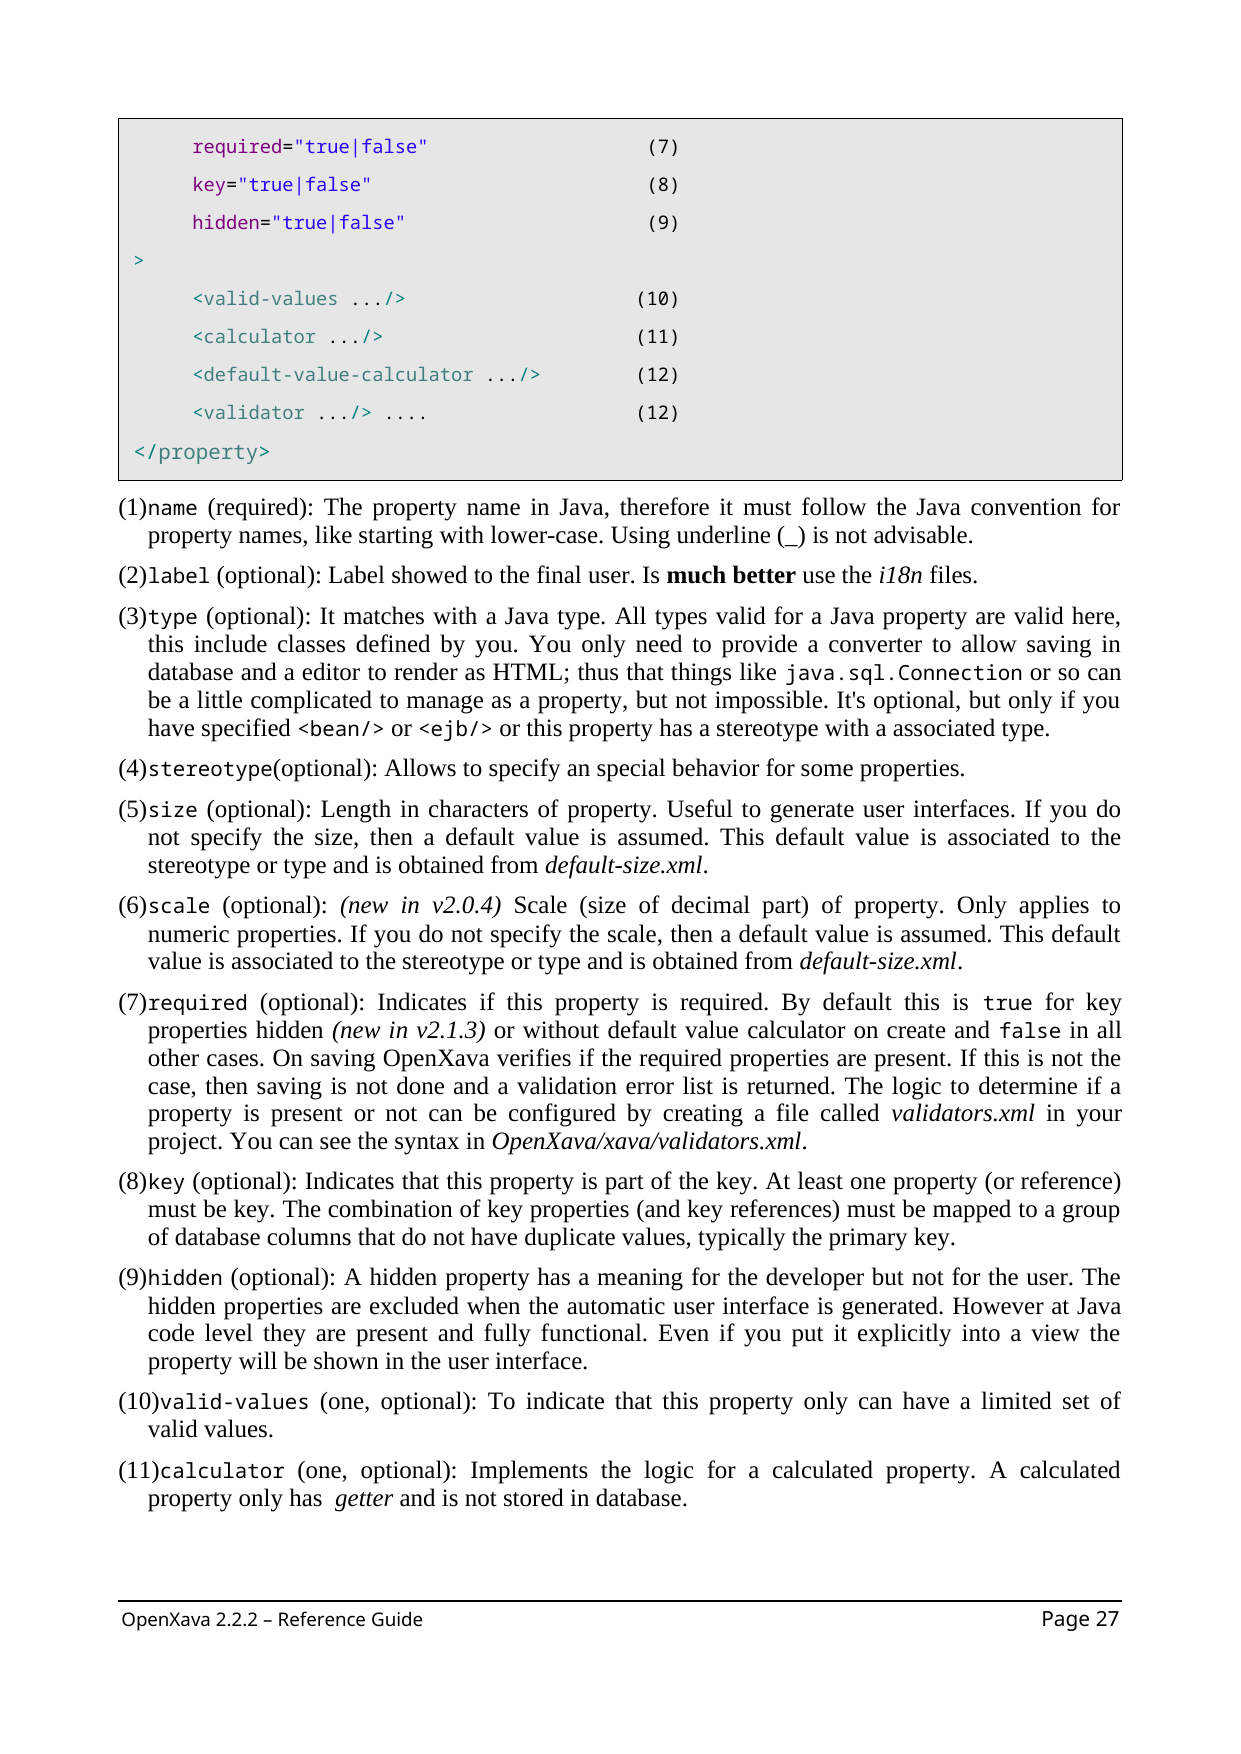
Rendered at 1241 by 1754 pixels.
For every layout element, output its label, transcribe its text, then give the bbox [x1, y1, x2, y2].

list scale (optional): (new in v2.0.4) Scale (size of decimal part) of property. Only applies to numeric properties. If you do not specify the scale, then a default value is assumed. This default value is associated to the stereotype or type and is obtained from default-size.xml. [118, 891, 1122, 975]
text > [119, 232, 1122, 270]
text <validator .../> .... (12) [119, 384, 1122, 422]
list calculator (one, optional): Implements the logic for a calculated property. A calculated property only has getter and is not stored in database. [118, 1456, 1122, 1512]
list valid-values (one, optional): To indicate that this property only can have a limited set of valid values. [118, 1387, 1122, 1443]
text required="true|false" (7) [119, 119, 1122, 156]
text hidden="true|false" (9) [119, 194, 1122, 232]
list key (optional): Indicates that this property is part of the key. At least one property (or reference) must be key. The combination of key properties (and key references) must be mapped to a group of database columns that do not have duplicate values, typically the primary key. [118, 1167, 1122, 1251]
list stereotype(optional): Allows to specify an special behavior for some properties. [118, 754, 1122, 783]
list label (optional): Label showed to the final user. Is much better use the i18n files. [118, 561, 1122, 589]
text <calculator .../> (11) [119, 308, 1122, 346]
text <default-value-calculator .../> (12) [119, 346, 1122, 384]
list size (optional): Length in characters of property. Useful to generate user interfaces. If you do not specify the size, then a default value is assumed. This default value is associated to the stereotype or type and is obtained from default-size.xml. [118, 795, 1122, 879]
text </property> [119, 422, 1122, 480]
text key="true|false" (8) [119, 156, 1122, 194]
list hidden (optional): A hidden property has a meaning for the developer but not for the user. The hidden properties are excluded when the automatic user interface is generated. However at Java code level they are present and fully functional. Even if you put it explicitly into a view the property will be shown in the user interface. [118, 1263, 1122, 1375]
list name (required): The property name in Java, therefore it must follow the Java convention for property names, like starting with lower-case. Using underline (_) is not advisable. [118, 493, 1122, 549]
text <valid-values .../> (10) [119, 270, 1122, 308]
list type (optional): It matches with a Java type. All types valid for a Java property are valid here, this include classes defined by you. You only need to provide a converter to allow saving in database and a editor to render as HTML; thus that things like java.sql.Connection or so can be a little complicated to manage as a property, but not impossible. It's optional, but only if you have specified <bean/> or <ejb/> or this property has a stereotype with a associated type. [118, 602, 1122, 742]
list required (optional): Indicates if this property is required. By default this is true for key properties hidden (new in v2.1.3) or without default value calculator on create and false in all other cases. On saving OpenXava verifies if the required properties are present. If this is not the case, then saving is not done and a validation error list is returned. The logic to determine if a property is present or not can be configured by creating a file called validators.xml in your project. You can see the syntax in OpenXava/xava/validators.xml. [118, 988, 1122, 1155]
